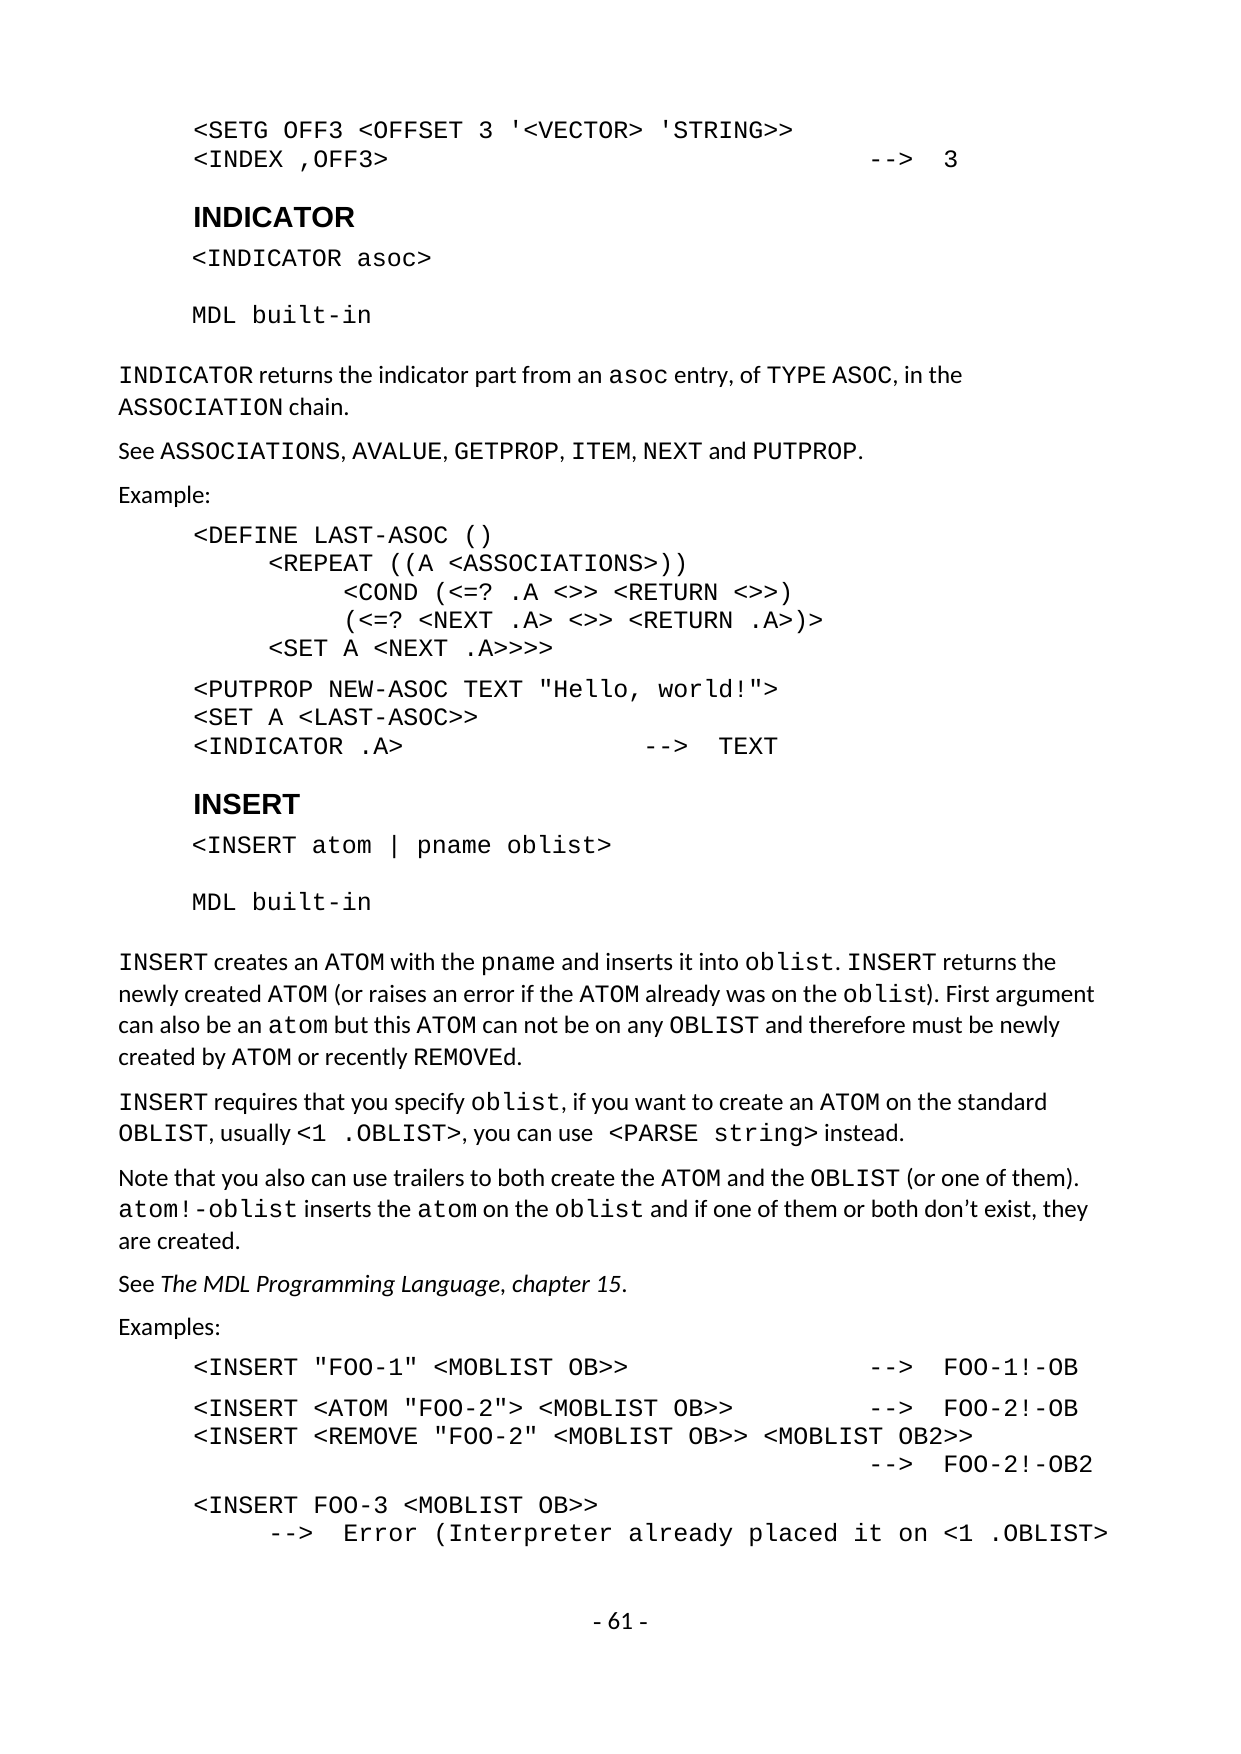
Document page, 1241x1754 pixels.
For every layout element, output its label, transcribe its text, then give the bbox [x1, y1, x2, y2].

subtitle INDICATOR [118, 200, 1122, 233]
text Note that you also can use trailers to both create the ATOM and the OBLIST (or one of them). atom!-oblist inserts the atom on the oblist and if one of them or both don’t exist, they are created. [118, 1162, 1122, 1256]
text <INSERT FOO-3 <MOBLIST OB>> --> Error (Interpreter already placed it on <1 .OBLIST> [118, 1493, 1122, 1549]
text <INSERT atom | pname oblist> [192, 833, 1122, 861]
text INDICATOR returns the indicator part from an asoc entry, of TYPE ASOC, in the ASSOCIATION chain. [118, 359, 1122, 423]
subtitle INSERT [118, 787, 1122, 820]
text MDL built-in [192, 889, 1122, 918]
text <INDICATOR asoc> [192, 246, 1122, 274]
text INSERT requires that you specify oblist, if you want to create an ATOM on the standard OBLIST, usually <1 .OBLIST>, you can use <PARSE string> instead. [118, 1086, 1122, 1149]
text See ASSOCIATIONS, AVALUE, GETPROP, ITEM, NEXT and PUTPROP. [118, 435, 1122, 467]
text INSERT creates an ATOM with the pname and inserts it into oblist. INSERT returns the newly created ATOM (or raises an error if the ATOM already was on the oblist). First argument can also be an atom but this ATOM can not be on any OBLIST and therefore must be newly created by ATOM or recently REMOVEd. [118, 946, 1122, 1073]
text <INSERT <ATOM "FOO-2"> <MOBLIST OB>> --> FOO-2!-OB <INSERT <REMOVE "FOO-2" <MOBLIST OB>> <MOBLIST OB2>> --> FOO-2!-OB2 [118, 1395, 1122, 1480]
text <PUTPROP NEW-ASOC TEXT "Hello, world!"> <SET A <LAST-ASOC>> <INDICATOR .A> --> TEXT [118, 677, 1122, 762]
text <INSERT "FOO-1" <MOBLIST OB>> --> FOO-1!-OB [118, 1354, 1122, 1383]
text MDL built-in [192, 302, 1122, 331]
text Example: [118, 479, 1122, 510]
text <SETG OFF3 <OFFSET 3 '<VECTOR> 'STRING>> <INDEX ,OFF3> --> 3 [118, 118, 1122, 175]
text <DEFINE LAST-ASOC () <REPEAT ((A <ASSOCIATIONS>)) <COND (<=? .A <>> <RETURN <>>) (<=? <NEXT .A> <>> <RETURN .A>)> <SET A <NEXT .A>>>> [118, 522, 1122, 664]
text Examples: [118, 1311, 1122, 1342]
text See The MDL Programming Language, chapter 15. [118, 1268, 1122, 1299]
